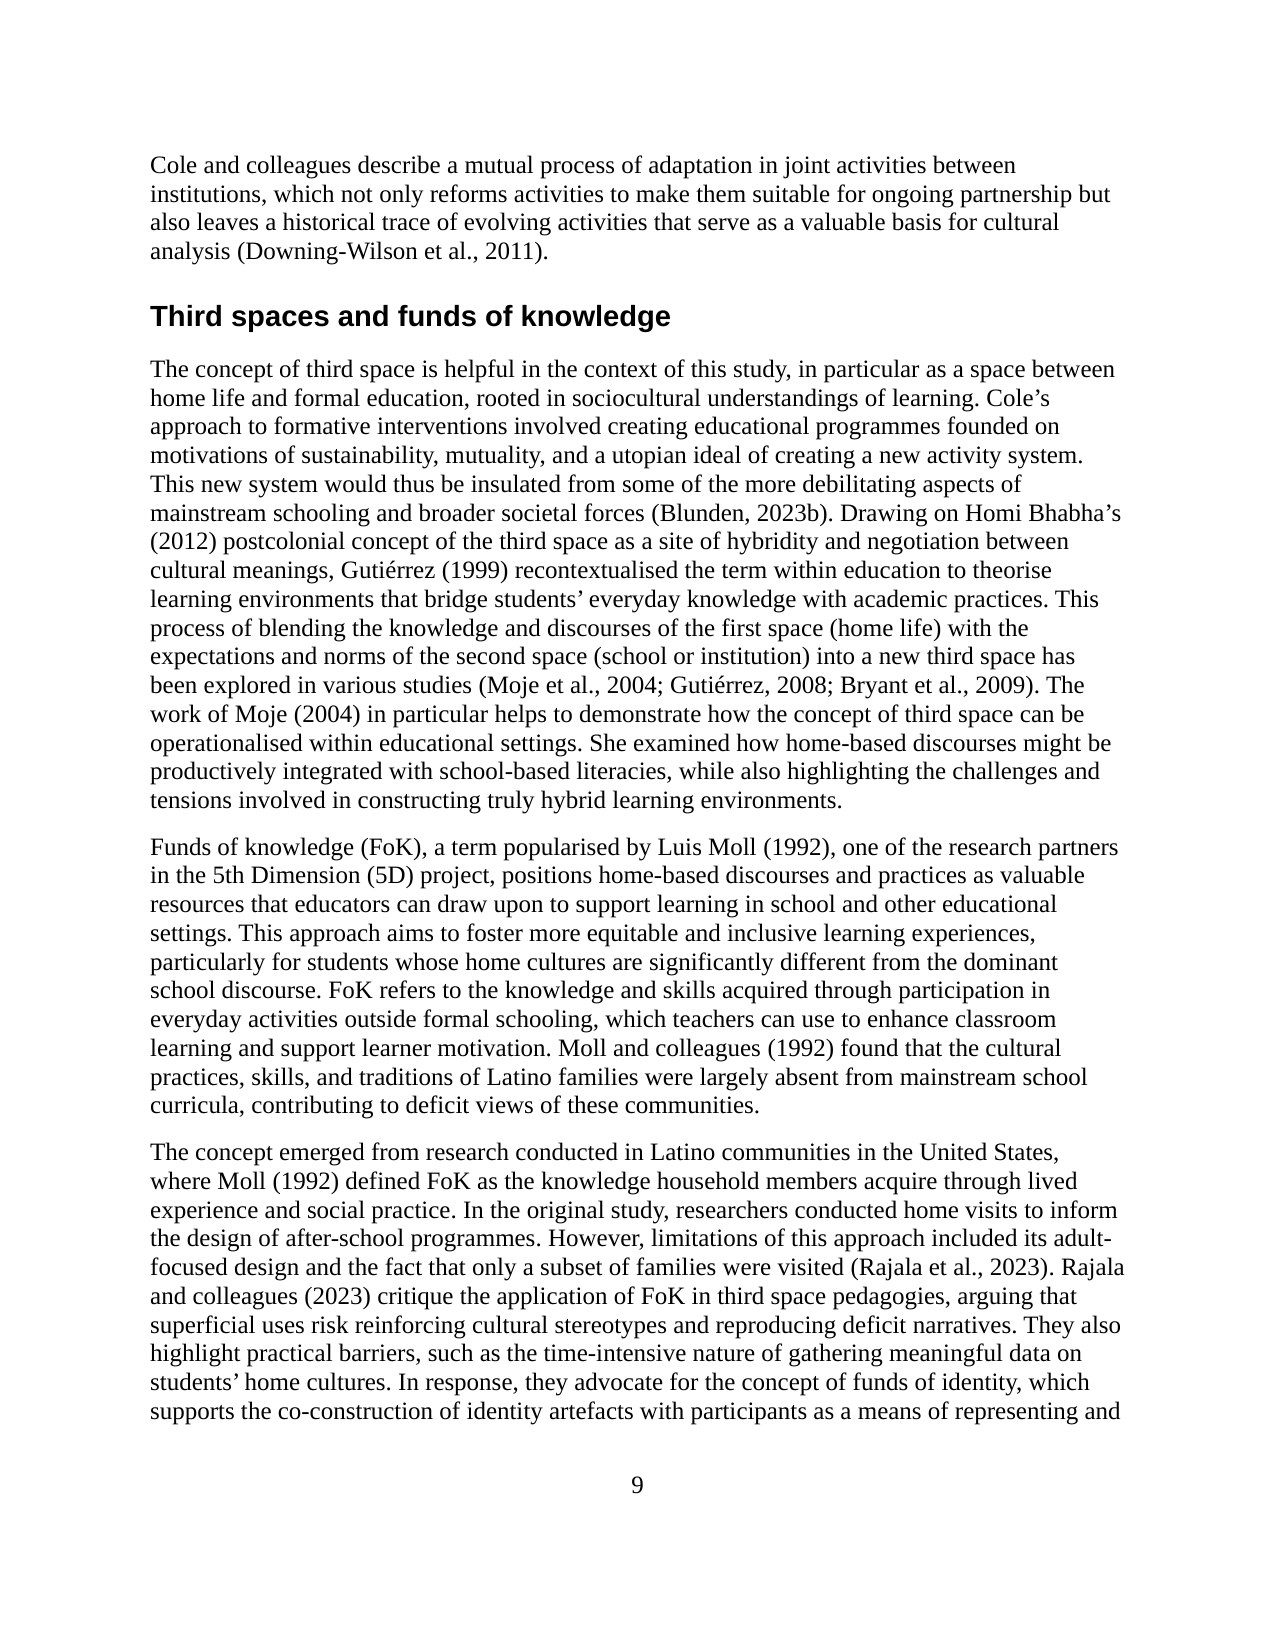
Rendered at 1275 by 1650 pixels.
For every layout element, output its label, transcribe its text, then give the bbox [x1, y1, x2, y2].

text Funds of knowledge (FoK), a term popularised by Luis Moll (1992), one of the research partners in the 5th Dimension (5D) project, positions home-based discourses and practices as valuable resources that educators can draw upon to support learning in school and other educational settings. This approach aims to foster more equitable and inclusive learning experiences, particularly for students whose home cultures are significantly different from the dominant school discourse. FoK refers to the knowledge and skills acquired through participation in everyday activities outside formal schooling, which teachers can use to enhance classroom learning and support learner motivation. Moll and colleagues (1992) found that the cultural practices, skills, and traditions of Latino families were largely absent from mainstream school curricula, contributing to deficit views of these communities. [150, 832, 1125, 1119]
text The concept emerged from research conducted in Latino communities in the United States, where Moll (1992) defined FoK as the knowledge household members acquire through lived experience and social practice. In the original study, researchers conducted home visits to inform the design of after-school programmes. However, limitations of this approach included its adult-focused design and the fact that only a subset of families were visited (Rajala et al., 2023). Rajala and colleagues (2023) critique the application of FoK in third space pedagogies, arguing that superficial uses risk reinforcing cultural stereotypes and reproducing deficit narratives. They also highlight practical barriers, such as the time-intensive nature of gathering meaningful data on students’ home cultures. In response, they advocate for the concept of funds of identity, which supports the co-construction of identity artefacts with participants as a means of representing and [150, 1137, 1125, 1425]
text Cole and colleagues describe a mutual process of adaptation in joint activities between institutions, which not only reforms activities to make them suitable for ongoing partnership but also leaves a historical trace of evolving activities that serve as a valuable basis for cultural analysis (Downing-Wilson et al., 2011). [150, 150, 1125, 265]
text The concept of third space is helpful in the context of this study, in particular as a space between home life and formal education, rooted in sociocultural understandings of learning. Cole’s approach to formative interventions involved creating educational programmes founded on motivations of sustainability, mutuality, and a utopian ideal of creating a new activity system. This new system would thus be insulated from some of the more debilitating aspects of mainstream schooling and broader societal forces (Blunden, 2023b). Drawing on Homi Bhabha’s (2012) postcolonial concept of the third space as a site of hybridity and negotiation between cultural meanings, Gutiérrez (1999) recontextualised the term within education to theorise learning environments that bridge students’ everyday knowledge with academic practices. This process of blending the knowledge and discourses of the first space (home life) with the expectations and norms of the second space (school or institution) into a new third space has been explored in various studies (Moje et al., 2004; Gutiérrez, 2008; Bryant et al., 2009). The work of Moje (2004) in particular helps to demonstrate how the concept of third space can be operationalised within educational settings. She examined how home-based discourses might be productively integrated with school-based literacies, while also highlighting the challenges and tensions involved in constructing truly hybrid learning environments. [150, 354, 1125, 814]
subtitle Third spaces and funds of knowledge [150, 299, 1125, 332]
